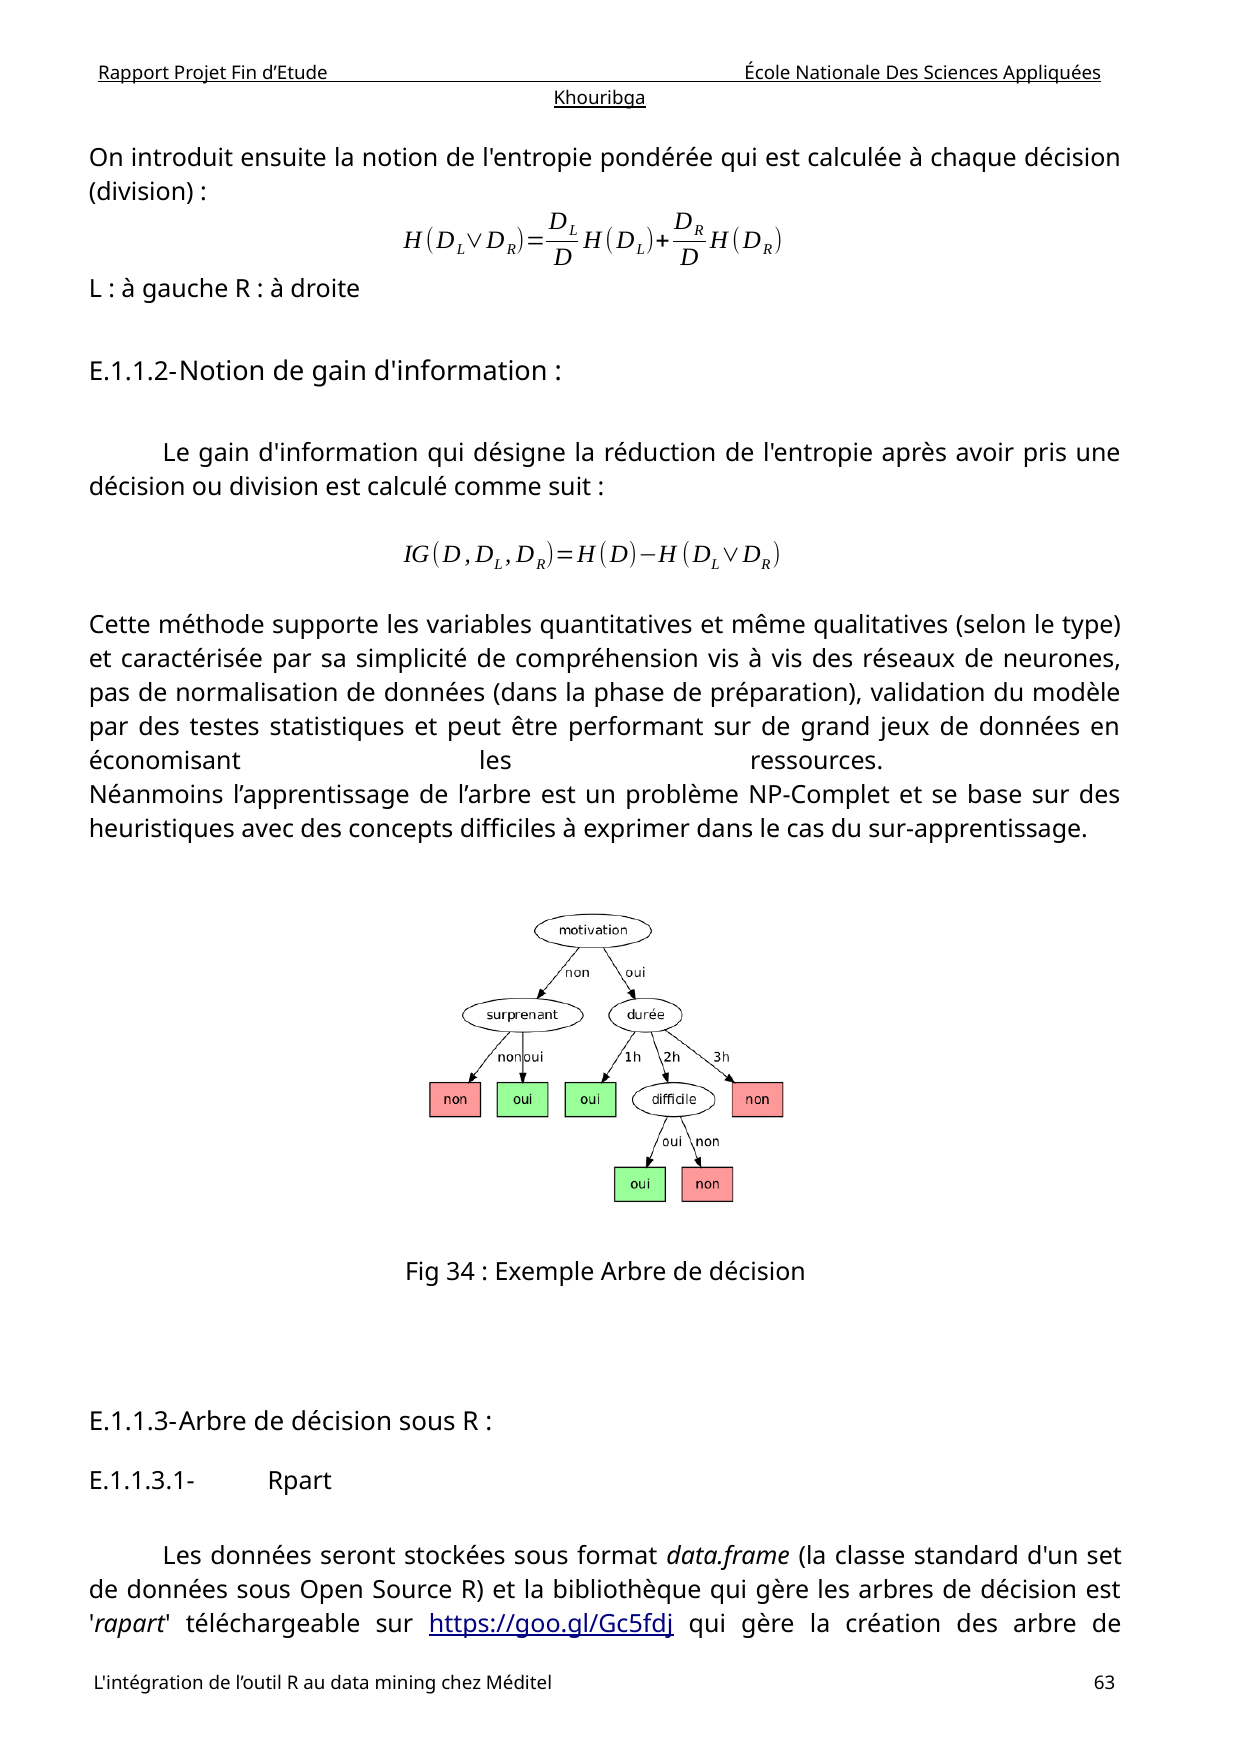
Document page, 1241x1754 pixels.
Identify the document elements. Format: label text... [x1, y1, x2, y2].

text Le gain d'information qui désigne la réduction de l'entropie après avoir pris une décision ou division est calculé comme suit : [88, 434, 1122, 503]
picture [400, 893, 811, 1221]
text On introduit ensuite la notion de l'entropie pondérée qui est calculée à chaque décision (division) : [88, 139, 1122, 208]
text Les données seront stockées sous format data.frame (la classe standard d'un set de données sous Open Source R) et la bibliothèque qui gère les arbres de décision est 'rapart' téléchargeable sur https://goo.gl/Gc5fdj qui gère la création des arbre de [88, 1537, 1122, 1639]
subtitle Notion de gain d'information : [88, 351, 1122, 388]
text L : à gauche R : à droite [88, 270, 1122, 304]
text Cette méthode supporte les variables quantitatives et même qualitatives (selon le type) et caractérisée par sa simplicité de compréhension vis à vis des réseaux de neurones, pas de normalisation de données (dans la phase de préparation), validation du modèle par des testes statistiques et peut être performant sur de grand jeux de données en économisant les ressources. Néanmoins l’apprentissage de l’arbre est un problème NP-Complet et se base sur des heuristiques avec des concepts difficiles à exprimer dans le cas du sur-apprentissage. [88, 607, 1122, 845]
subtitle Arbre de décision sous R : [88, 1402, 1122, 1438]
subtitle Rpart [88, 1463, 1122, 1497]
text Fig 34 : Exemple Arbre de décision [88, 1254, 1122, 1288]
